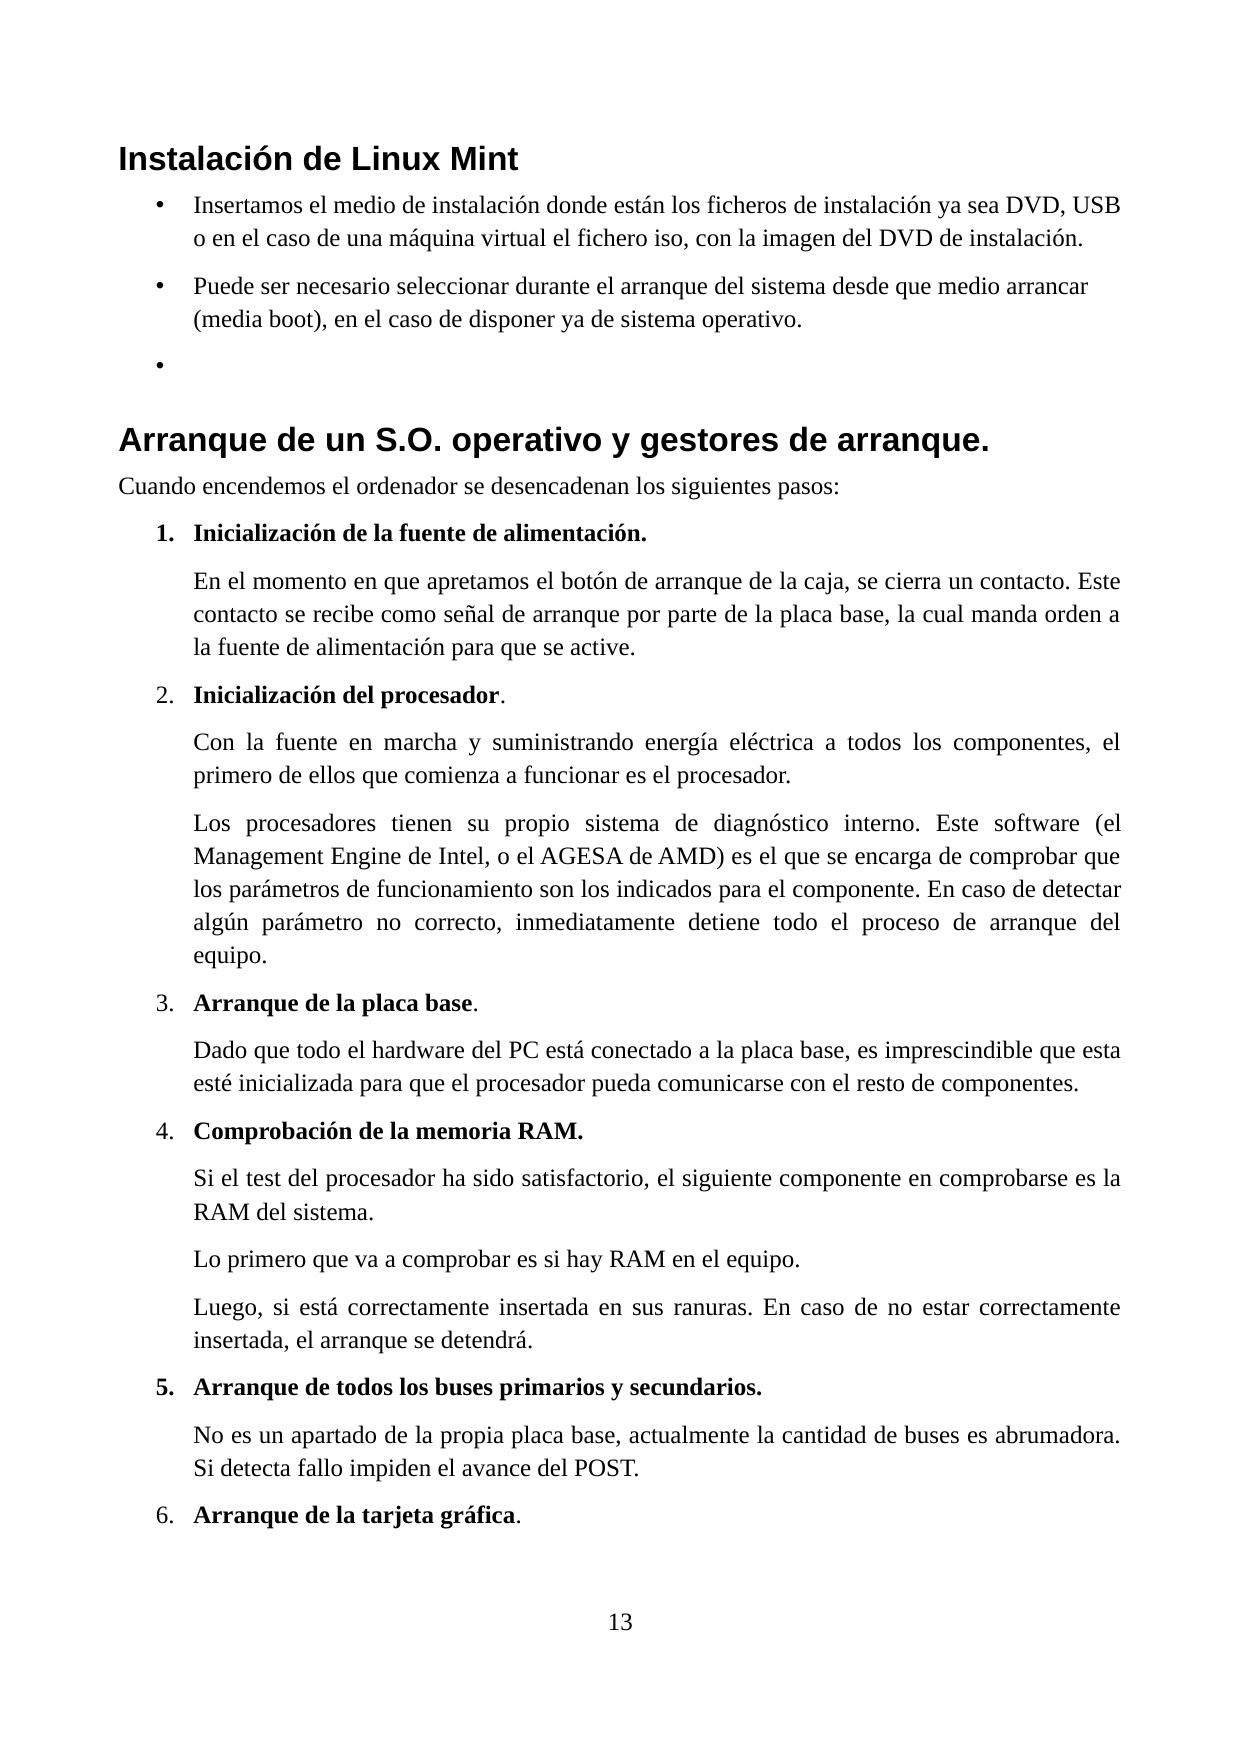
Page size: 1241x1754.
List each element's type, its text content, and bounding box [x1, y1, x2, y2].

list Con la fuente en marcha y suministrando energía eléctrica a todos los componentes, el primero de ellos que comienza a funcionar es el procesador. [156, 727, 1122, 789]
subtitle Instalación de Linux Mint [118, 139, 1122, 178]
list Arranque de todos los buses primarios y secundarios. [156, 1372, 1122, 1401]
list Comprobación de la memoria RAM. [156, 1116, 1122, 1145]
list Arranque de la placa base. [156, 988, 1122, 1016]
list Puede ser necesario seleccionar durante el arranque del sistema desde que medio arrancar (media boot), en el caso de disponer ya de sistema operativo. [156, 271, 1122, 332]
list Insertamos el medio de instalación donde están los ficheros de instalación ya sea DVD, USB o en el caso de una máquina virtual el fichero iso, con la imagen del DVD de instalación. [156, 190, 1122, 252]
list Inicialización de la fuente de alimentación. [156, 518, 1122, 547]
list Inicialización del procesador. [156, 680, 1122, 708]
text Cuando encendemos el ordenador se desencadenan los siguientes pasos: [118, 471, 1122, 500]
list Arranque de la tarjeta gráfica. [156, 1501, 1122, 1529]
subtitle Arranque de un S.O. operativo y gestores de arranque. [118, 420, 1122, 458]
list Lo primero que va a comprobar es si hay RAM en el equipo. [156, 1244, 1122, 1273]
list Dado que todo el hardware del PC está conectado a la placa base, es imprescindible que esta esté inicializada para que el procesador pueda comunicarse con el resto de componentes. [156, 1035, 1122, 1097]
list En el momento en que apretamos el botón de arranque de la caja, se cierra un contacto. Este contacto se recibe como señal de arranque por parte de la placa base, la cual manda orden a la fuente de alimentación para que se active. [156, 566, 1122, 661]
list Si el test del procesador ha sido satisfactorio, el siguiente componente en comprobarse es la RAM del sistema. [156, 1163, 1122, 1225]
list Los procesadores tienen su propio sistema de diagnóstico interno. Este software (el Management Engine de Intel, o el AGESA de AMD) es el que se encarga de comprobar que los parámetros de funcionamiento son los indicados para el componente. En caso de detectar algún parámetro no correcto, inmediatamente detiene todo el proceso de arranque del equipo. [156, 808, 1122, 969]
list No es un apartado de la propia placa base, actualmente la cantidad de buses es abrumadora. Si detecta fallo impiden el avance del POST. [156, 1420, 1122, 1482]
list Luego, si está correctamente insertada en sus ranuras. En caso de no estar correctamente insertada, el arranque se detendrá. [156, 1292, 1122, 1353]
